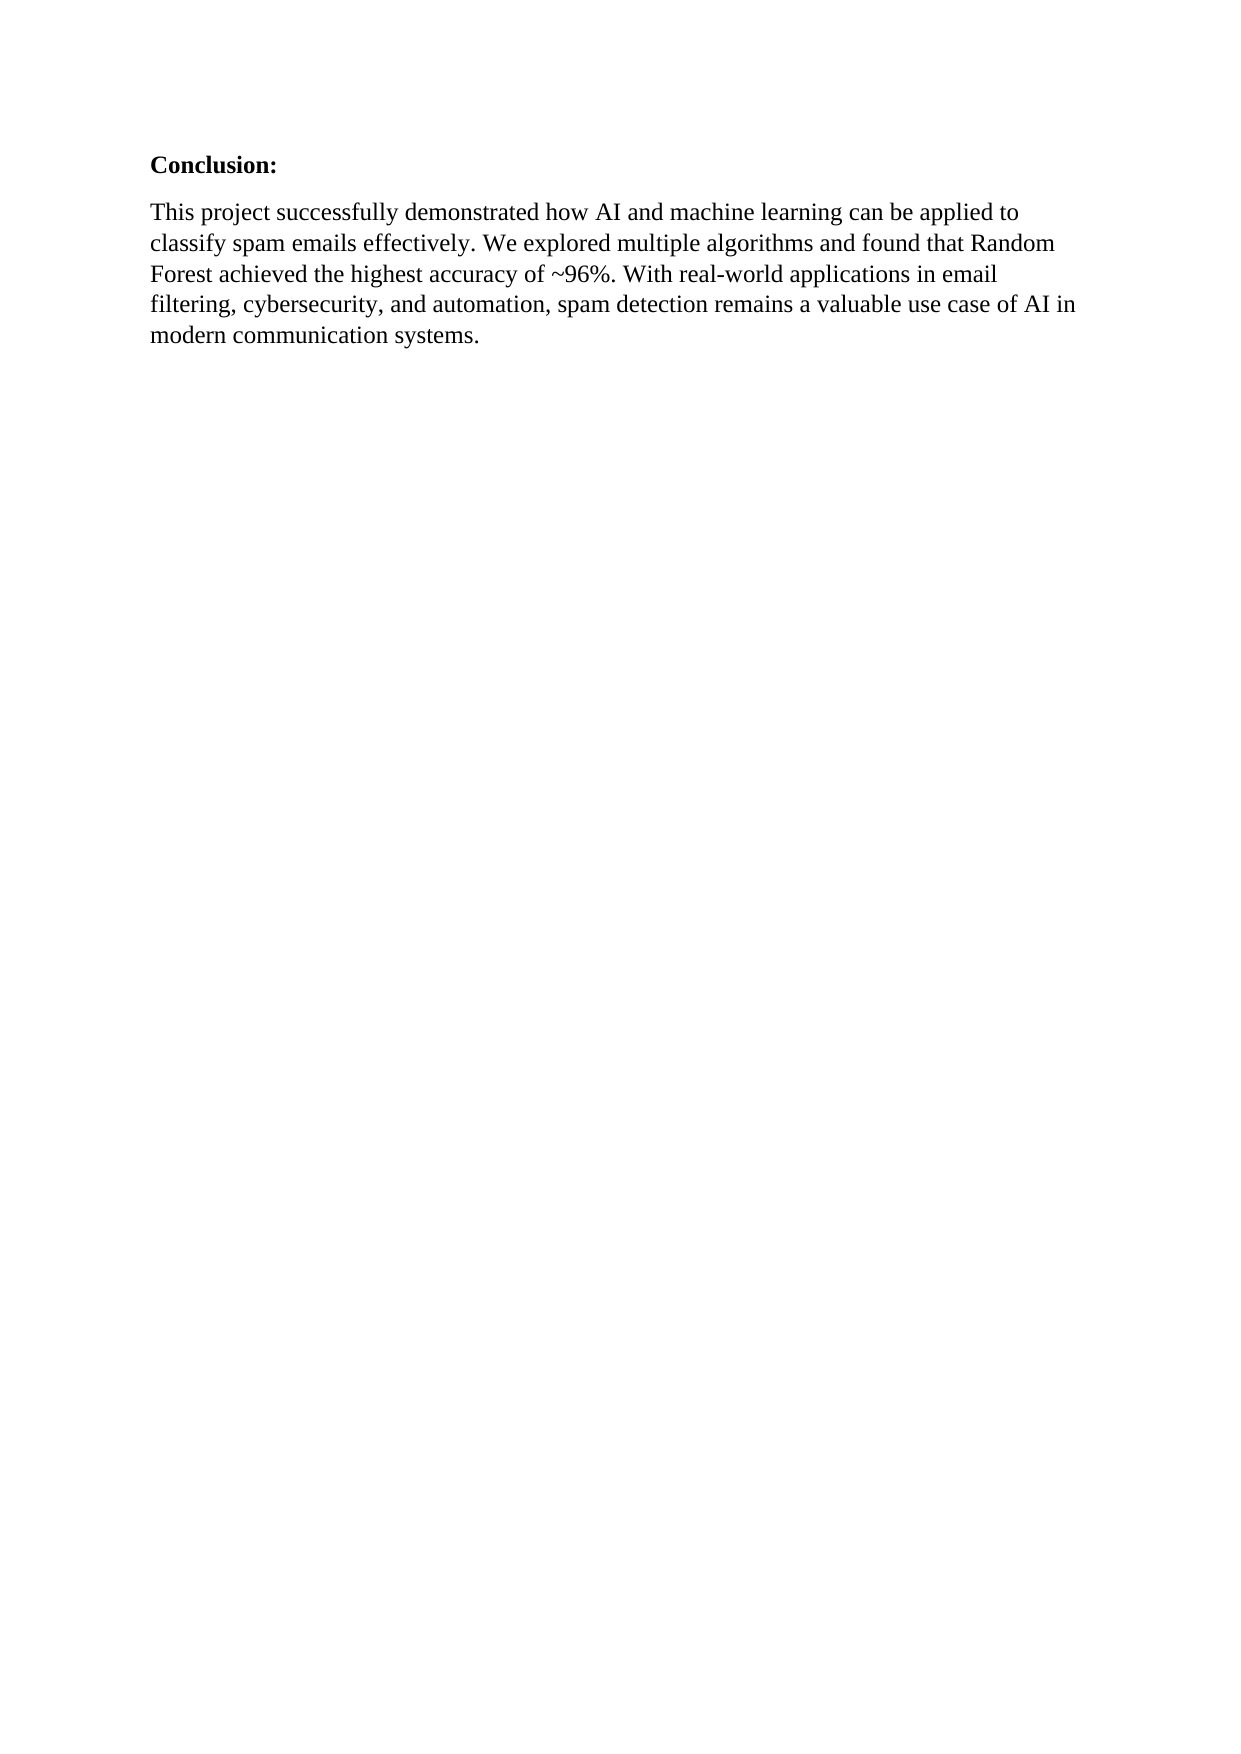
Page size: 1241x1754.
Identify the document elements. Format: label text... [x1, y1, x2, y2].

text This project successfully demonstrated how AI and machine learning can be applied to classify spam emails effectively. We explored multiple algorithms and found that Random Forest achieved the highest accuracy of ~96%. With real-world applications in email filtering, cybersecurity, and automation, spam detection remains a valuable use case of AI in modern communication systems. [150, 197, 1090, 349]
text Conclusion: [150, 150, 1090, 179]
